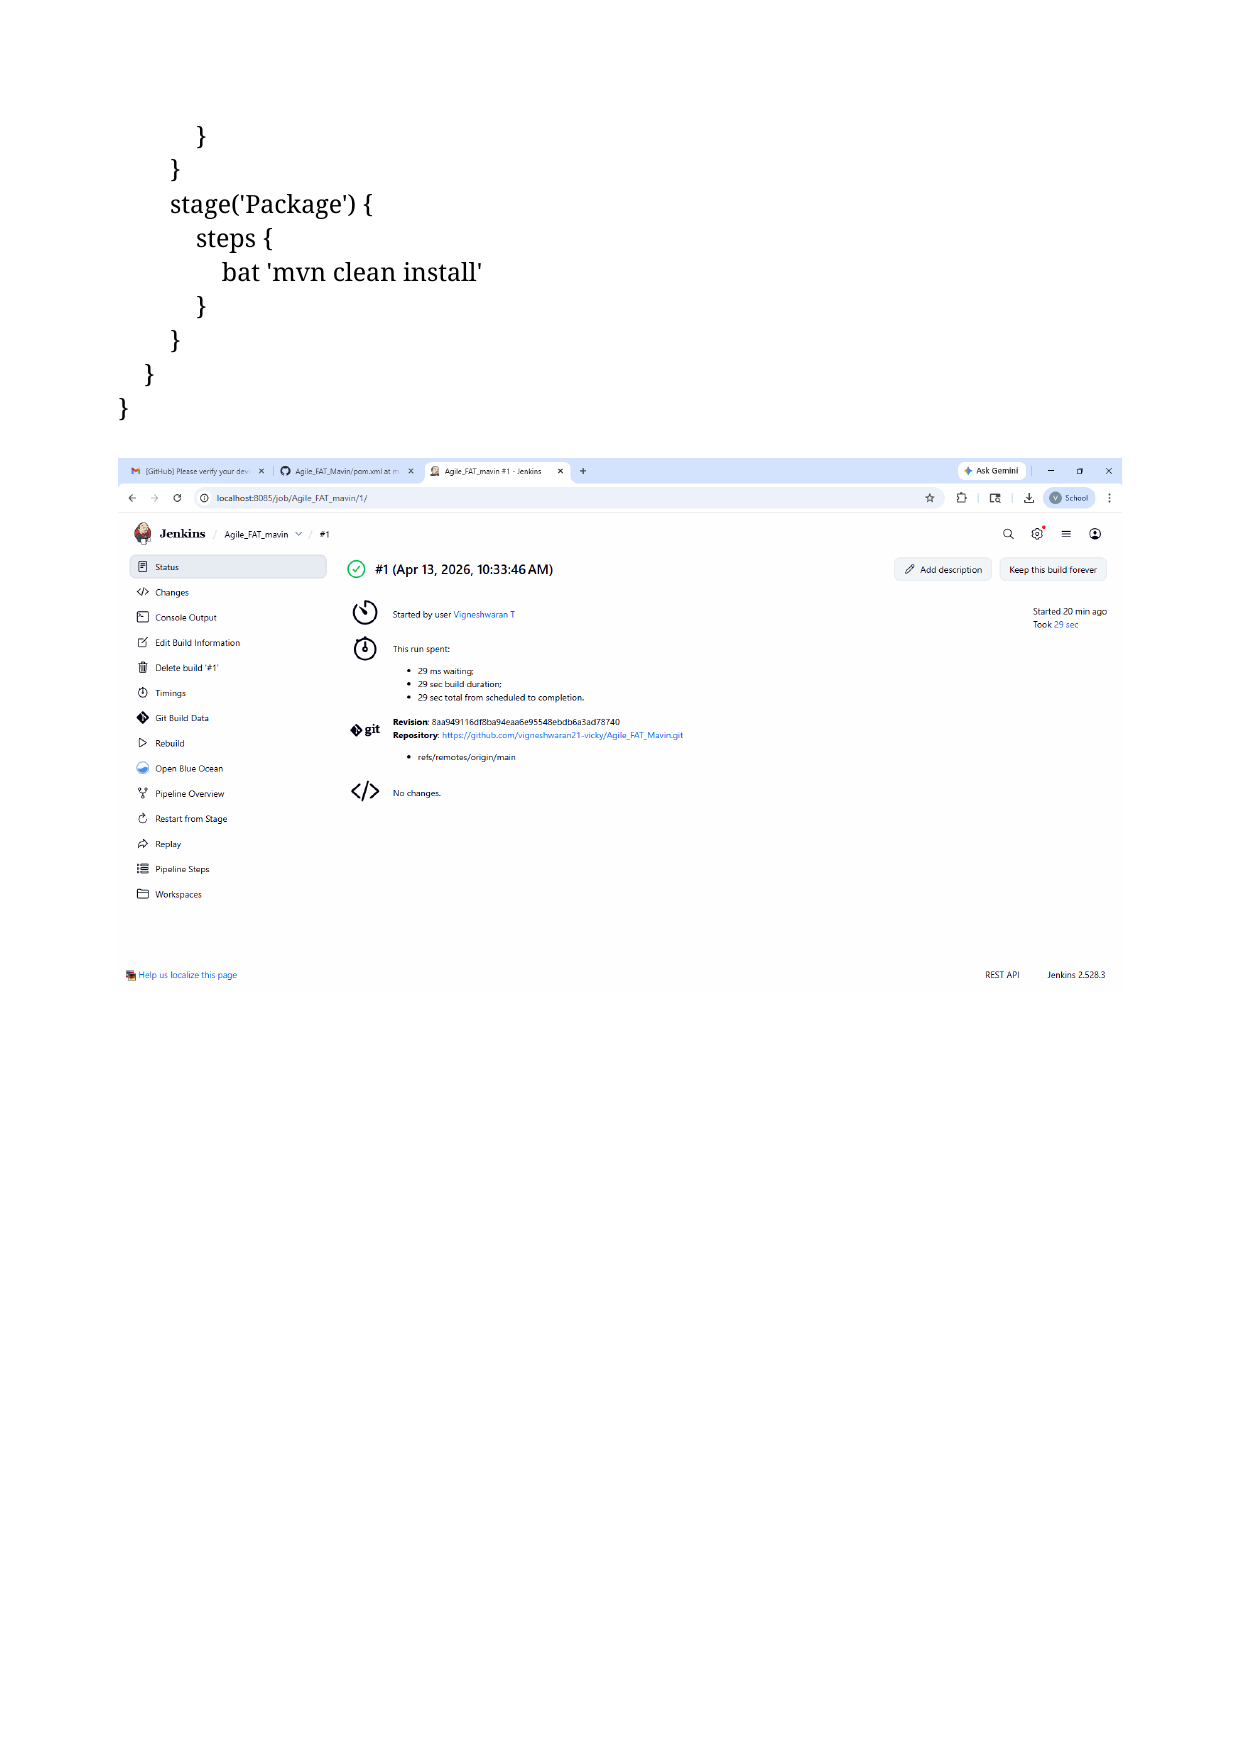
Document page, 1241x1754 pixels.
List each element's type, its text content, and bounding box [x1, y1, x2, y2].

text } } stage('Package') { steps { bat 'mvn clean install' } } } } [118, 118, 1122, 425]
picture [118, 458, 1123, 994]
